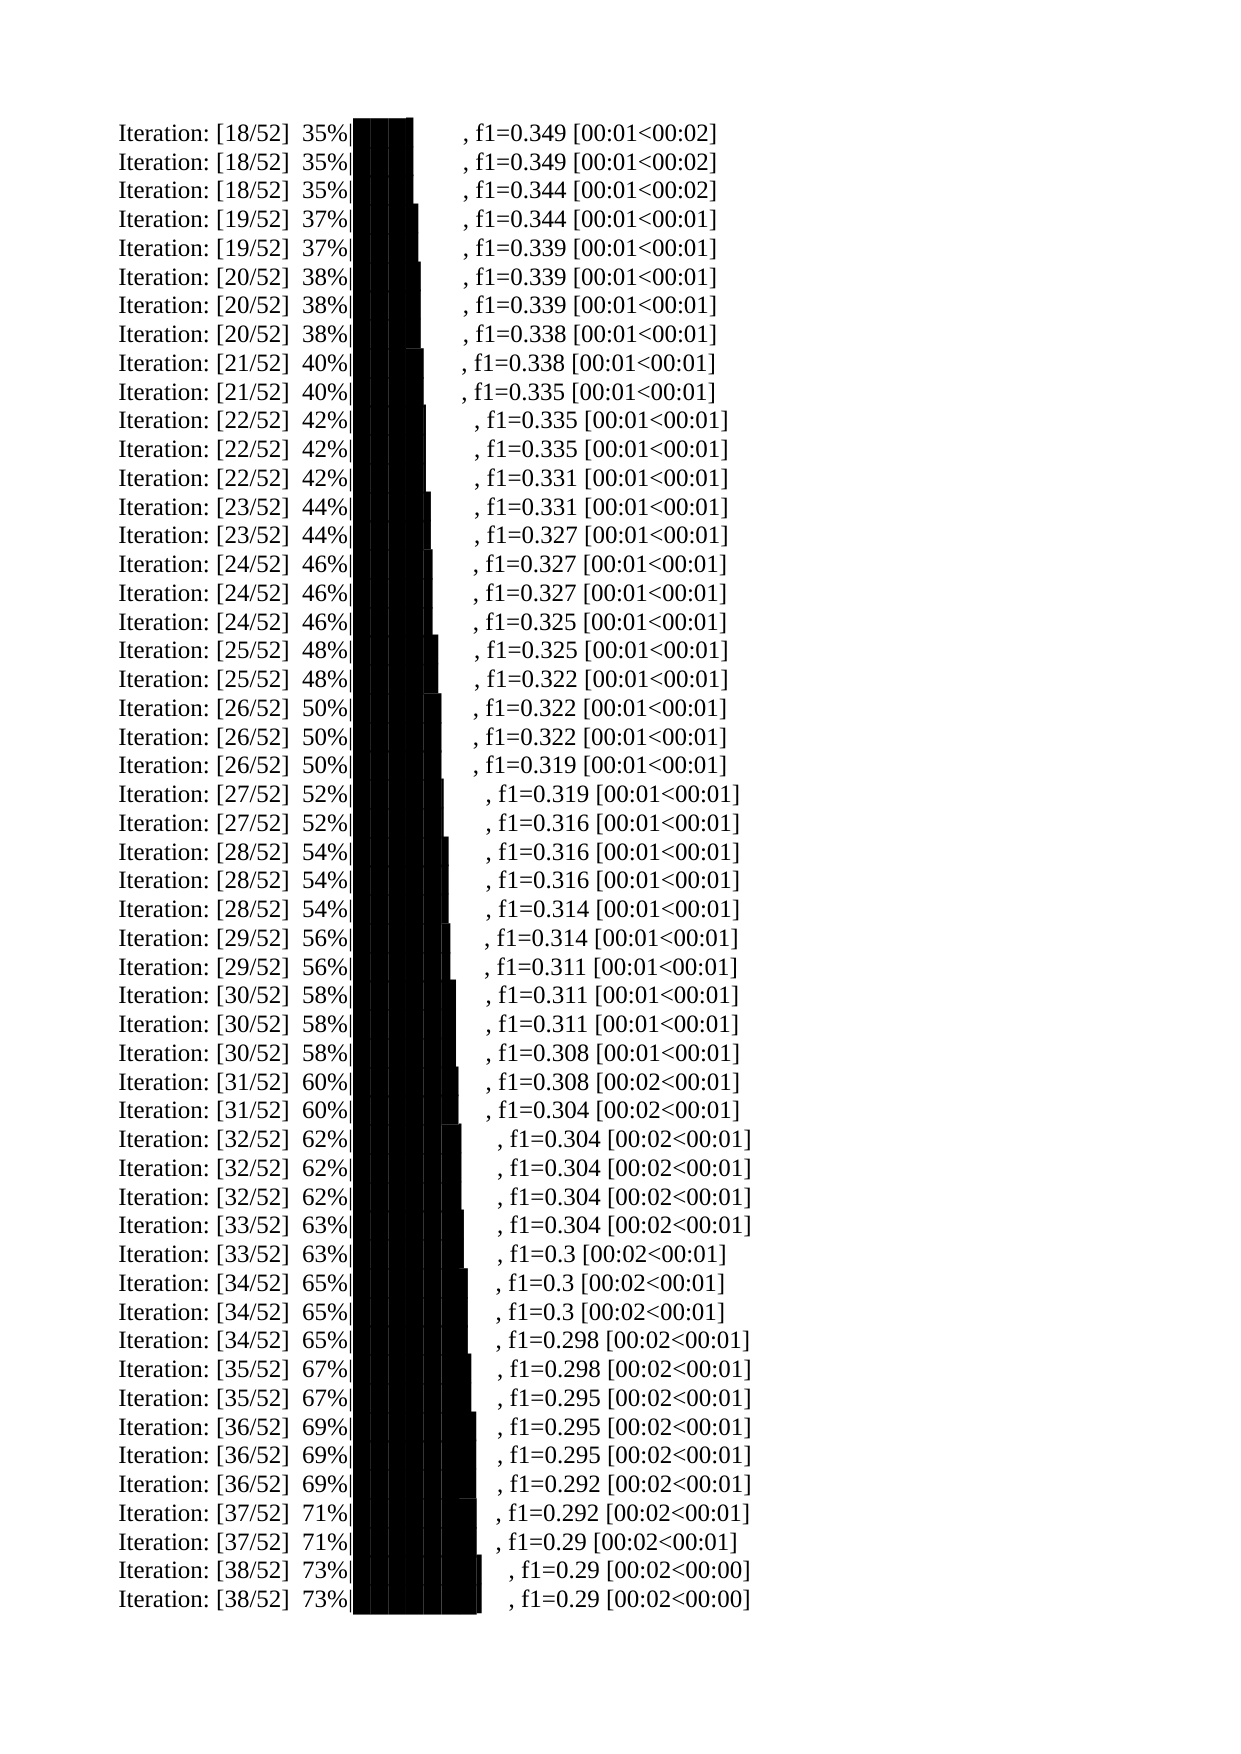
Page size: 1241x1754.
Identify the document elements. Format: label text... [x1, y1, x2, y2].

text Iteration: [18/52] 35%|███▍ , f1=0.344 [00:01<00:02] [118, 176, 353, 204]
text Iteration: [31/52] 60%|█████▉ , f1=0.308 [00:02<00:01] [118, 1067, 353, 1096]
text Iteration: [35/52] 67%|██████▋ , f1=0.295 [00:02<00:01] [118, 1383, 353, 1412]
text Iteration: [36/52] 69%|██████▉ , f1=0.292 [00:02<00:01] [476, 1469, 1122, 1498]
text Iteration: [32/52] 62%|██████▏ , f1=0.304 [00:02<00:01] [461, 1182, 1122, 1211]
text Iteration: [26/52] 50%|█████ , f1=0.322 [00:01<00:01] [118, 693, 353, 722]
text Iteration: [20/52] 38%|███▊ , f1=0.339 [00:01<00:01] [421, 262, 1122, 291]
text Iteration: [20/52] 38%|███▊ , f1=0.339 [00:01<00:01] [118, 291, 353, 319]
text Iteration: [29/52] 56%|█████▌ , f1=0.311 [00:01<00:01] [118, 952, 353, 981]
text Iteration: [38/52] 73%|███████▎ , f1=0.29 [00:02<00:00] [118, 1584, 353, 1613]
text Iteration: [38/52] 73%|███████▎ , f1=0.29 [00:02<00:00] [118, 1556, 353, 1584]
text Iteration: [29/52] 56%|█████▌ , f1=0.314 [00:01<00:01] [118, 923, 353, 952]
text Iteration: [30/52] 58%|█████▊ , f1=0.308 [00:01<00:01] [118, 1038, 353, 1067]
text Iteration: [30/52] 58%|█████▊ , f1=0.311 [00:01<00:01] [118, 1009, 353, 1038]
text Iteration: [36/52] 69%|██████▉ , f1=0.295 [00:02<00:01] [476, 1441, 1122, 1469]
text Iteration: [34/52] 65%|██████▌ , f1=0.3 [00:02<00:01] [118, 1297, 353, 1326]
text Iteration: [34/52] 65%|██████▌ , f1=0.3 [00:02<00:01] [118, 1268, 353, 1297]
text Iteration: [34/52] 65%|██████▌ , f1=0.298 [00:02<00:01] [468, 1326, 1122, 1354]
text Iteration: [21/52] 40%|████ , f1=0.338 [00:01<00:01] [424, 348, 1122, 377]
text Iteration: [23/52] 44%|████▍ , f1=0.327 [00:01<00:01] [430, 521, 1122, 549]
text Iteration: [18/52] 35%|███▍ , f1=0.349 [00:01<00:02] [413, 147, 1122, 176]
text Iteration: [20/52] 38%|███▊ , f1=0.338 [00:01<00:01] [421, 319, 1122, 348]
text Iteration: [27/52] 52%|█████▏ , f1=0.319 [00:01<00:01] [443, 779, 1122, 808]
text Iteration: [19/52] 37%|███▋ , f1=0.339 [00:01<00:01] [118, 233, 353, 262]
text Iteration: [37/52] 71%|███████ , f1=0.292 [00:02<00:01] [477, 1498, 1122, 1527]
text Iteration: [37/52] 71%|███████ , f1=0.292 [00:02<00:01] [118, 1498, 353, 1527]
text Iteration: [28/52] 54%|█████▍ , f1=0.314 [00:01<00:01] [118, 894, 353, 923]
text Iteration: [23/52] 44%|████▍ , f1=0.331 [00:01<00:01] [430, 492, 1122, 521]
text Iteration: [26/52] 50%|█████ , f1=0.322 [00:01<00:01] [118, 722, 353, 751]
text Iteration: [30/52] 58%|█████▊ , f1=0.311 [00:01<00:01] [456, 981, 1122, 1009]
text Iteration: [24/52] 46%|████▌ , f1=0.327 [00:01<00:01] [118, 578, 353, 607]
text Iteration: [31/52] 60%|█████▉ , f1=0.308 [00:02<00:01] [458, 1067, 1122, 1096]
text Iteration: [27/52] 52%|█████▏ , f1=0.316 [00:01<00:01] [443, 808, 1122, 837]
text Iteration: [32/52] 62%|██████▏ , f1=0.304 [00:02<00:01] [461, 1124, 1122, 1153]
text Iteration: [31/52] 60%|█████▉ , f1=0.304 [00:02<00:01] [118, 1096, 353, 1124]
text Iteration: [37/52] 71%|███████ , f1=0.29 [00:02<00:01] [477, 1527, 1122, 1556]
text Iteration: [25/52] 48%|████▊ , f1=0.322 [00:01<00:01] [438, 664, 1122, 693]
text Iteration: [36/52] 69%|██████▉ , f1=0.295 [00:02<00:01] [118, 1441, 353, 1469]
text Iteration: [26/52] 50%|█████ , f1=0.322 [00:01<00:01] [441, 722, 1122, 751]
text Iteration: [24/52] 46%|████▌ , f1=0.327 [00:01<00:01] [432, 578, 1122, 607]
text Iteration: [28/52] 54%|█████▍ , f1=0.316 [00:01<00:01] [448, 866, 1122, 894]
text Iteration: [30/52] 58%|█████▊ , f1=0.308 [00:01<00:01] [456, 1038, 1122, 1067]
text Iteration: [24/52] 46%|████▌ , f1=0.327 [00:01<00:01] [118, 549, 353, 578]
text Iteration: [32/52] 62%|██████▏ , f1=0.304 [00:02<00:01] [461, 1153, 1122, 1182]
text Iteration: [22/52] 42%|████▏ , f1=0.331 [00:01<00:01] [425, 463, 1122, 492]
text Iteration: [34/52] 65%|██████▌ , f1=0.3 [00:02<00:01] [468, 1268, 1122, 1297]
text Iteration: [33/52] 63%|██████▎ , f1=0.3 [00:02<00:01] [464, 1239, 1122, 1268]
text Iteration: [25/52] 48%|████▊ , f1=0.325 [00:01<00:01] [438, 636, 1122, 664]
text Iteration: [28/52] 54%|█████▍ , f1=0.316 [00:01<00:01] [118, 866, 353, 894]
text Iteration: [18/52] 35%|███▍ , f1=0.344 [00:01<00:02] [413, 176, 1122, 204]
text Iteration: [35/52] 67%|██████▋ , f1=0.298 [00:02<00:01] [118, 1354, 353, 1383]
text Iteration: [33/52] 63%|██████▎ , f1=0.3 [00:02<00:01] [118, 1239, 353, 1268]
text Iteration: [19/52] 37%|███▋ , f1=0.339 [00:01<00:01] [418, 233, 1122, 262]
text Iteration: [34/52] 65%|██████▌ , f1=0.298 [00:02<00:01] [118, 1326, 353, 1354]
text Iteration: [27/52] 52%|█████▏ , f1=0.319 [00:01<00:01] [118, 779, 353, 808]
text Iteration: [22/52] 42%|████▏ , f1=0.335 [00:01<00:01] [118, 434, 353, 463]
text Iteration: [25/52] 48%|████▊ , f1=0.322 [00:01<00:01] [118, 664, 353, 693]
text Iteration: [28/52] 54%|█████▍ , f1=0.316 [00:01<00:01] [118, 837, 353, 866]
text Iteration: [33/52] 63%|██████▎ , f1=0.304 [00:02<00:01] [464, 1211, 1122, 1239]
text Iteration: [21/52] 40%|████ , f1=0.335 [00:01<00:01] [118, 377, 353, 406]
text Iteration: [31/52] 60%|█████▉ , f1=0.304 [00:02<00:01] [458, 1096, 1122, 1124]
text Iteration: [19/52] 37%|███▋ , f1=0.344 [00:01<00:01] [418, 204, 1122, 233]
text Iteration: [25/52] 48%|████▊ , f1=0.325 [00:01<00:01] [118, 636, 353, 664]
text Iteration: [26/52] 50%|█████ , f1=0.322 [00:01<00:01] [441, 693, 1122, 722]
text Iteration: [22/52] 42%|████▏ , f1=0.335 [00:01<00:01] [425, 434, 1122, 463]
text Iteration: [23/52] 44%|████▍ , f1=0.327 [00:01<00:01] [118, 521, 353, 549]
text Iteration: [32/52] 62%|██████▏ , f1=0.304 [00:02<00:01] [118, 1153, 353, 1182]
text Iteration: [21/52] 40%|████ , f1=0.338 [00:01<00:01] [118, 348, 353, 377]
text Iteration: [20/52] 38%|███▊ , f1=0.339 [00:01<00:01] [118, 262, 353, 291]
text Iteration: [35/52] 67%|██████▋ , f1=0.295 [00:02<00:01] [471, 1383, 1122, 1412]
text Iteration: [32/52] 62%|██████▏ , f1=0.304 [00:02<00:01] [118, 1182, 353, 1211]
text Iteration: [20/52] 38%|███▊ , f1=0.339 [00:01<00:01] [421, 291, 1122, 319]
text Iteration: [32/52] 62%|██████▏ , f1=0.304 [00:02<00:01] [118, 1124, 353, 1153]
text Iteration: [34/52] 65%|██████▌ , f1=0.3 [00:02<00:01] [468, 1297, 1122, 1326]
text Iteration: [38/52] 73%|███████▎ , f1=0.29 [00:02<00:00] [482, 1556, 1122, 1584]
text Iteration: [22/52] 42%|████▏ , f1=0.331 [00:01<00:01] [118, 463, 353, 492]
text Iteration: [30/52] 58%|█████▊ , f1=0.311 [00:01<00:01] [456, 1009, 1122, 1038]
text Iteration: [36/52] 69%|██████▉ , f1=0.295 [00:02<00:01] [476, 1412, 1122, 1441]
text Iteration: [36/52] 69%|██████▉ , f1=0.292 [00:02<00:01] [118, 1469, 353, 1498]
text Iteration: [37/52] 71%|███████ , f1=0.29 [00:02<00:01] [118, 1527, 353, 1556]
text Iteration: [24/52] 46%|████▌ , f1=0.327 [00:01<00:01] [432, 549, 1122, 578]
text Iteration: [22/52] 42%|████▏ , f1=0.335 [00:01<00:01] [425, 406, 1122, 434]
text Iteration: [22/52] 42%|████▏ , f1=0.335 [00:01<00:01] [118, 406, 353, 434]
text Iteration: [19/52] 37%|███▋ , f1=0.344 [00:01<00:01] [118, 204, 353, 233]
text Iteration: [38/52] 73%|███████▎ , f1=0.29 [00:02<00:00] [482, 1584, 1122, 1613]
text Iteration: [18/52] 35%|███▍ , f1=0.349 [00:01<00:02] [118, 147, 353, 176]
text Iteration: [24/52] 46%|████▌ , f1=0.325 [00:01<00:01] [118, 607, 353, 636]
text Iteration: [18/52] 35%|███▍ , f1=0.349 [00:01<00:02] [118, 118, 353, 147]
text Iteration: [26/52] 50%|█████ , f1=0.319 [00:01<00:01] [441, 751, 1122, 779]
text Iteration: [24/52] 46%|████▌ , f1=0.325 [00:01<00:01] [432, 607, 1122, 636]
text Iteration: [36/52] 69%|██████▉ , f1=0.295 [00:02<00:01] [118, 1412, 353, 1441]
text Iteration: [26/52] 50%|█████ , f1=0.319 [00:01<00:01] [118, 751, 353, 779]
text Iteration: [29/52] 56%|█████▌ , f1=0.314 [00:01<00:01] [450, 923, 1122, 952]
text Iteration: [35/52] 67%|██████▋ , f1=0.298 [00:02<00:01] [471, 1354, 1122, 1383]
text Iteration: [27/52] 52%|█████▏ , f1=0.316 [00:01<00:01] [118, 808, 353, 837]
text Iteration: [33/52] 63%|██████▎ , f1=0.304 [00:02<00:01] [118, 1211, 353, 1239]
text Iteration: [30/52] 58%|█████▊ , f1=0.311 [00:01<00:01] [118, 981, 353, 1009]
text Iteration: [28/52] 54%|█████▍ , f1=0.314 [00:01<00:01] [448, 894, 1122, 923]
text Iteration: [23/52] 44%|████▍ , f1=0.331 [00:01<00:01] [118, 492, 353, 521]
text Iteration: [29/52] 56%|█████▌ , f1=0.311 [00:01<00:01] [450, 952, 1122, 981]
text Iteration: [20/52] 38%|███▊ , f1=0.338 [00:01<00:01] [118, 319, 353, 348]
text Iteration: [18/52] 35%|███▍ , f1=0.349 [00:01<00:02] [413, 118, 1122, 147]
text Iteration: [28/52] 54%|█████▍ , f1=0.316 [00:01<00:01] [448, 837, 1122, 866]
text Iteration: [21/52] 40%|████ , f1=0.335 [00:01<00:01] [424, 377, 1122, 406]
